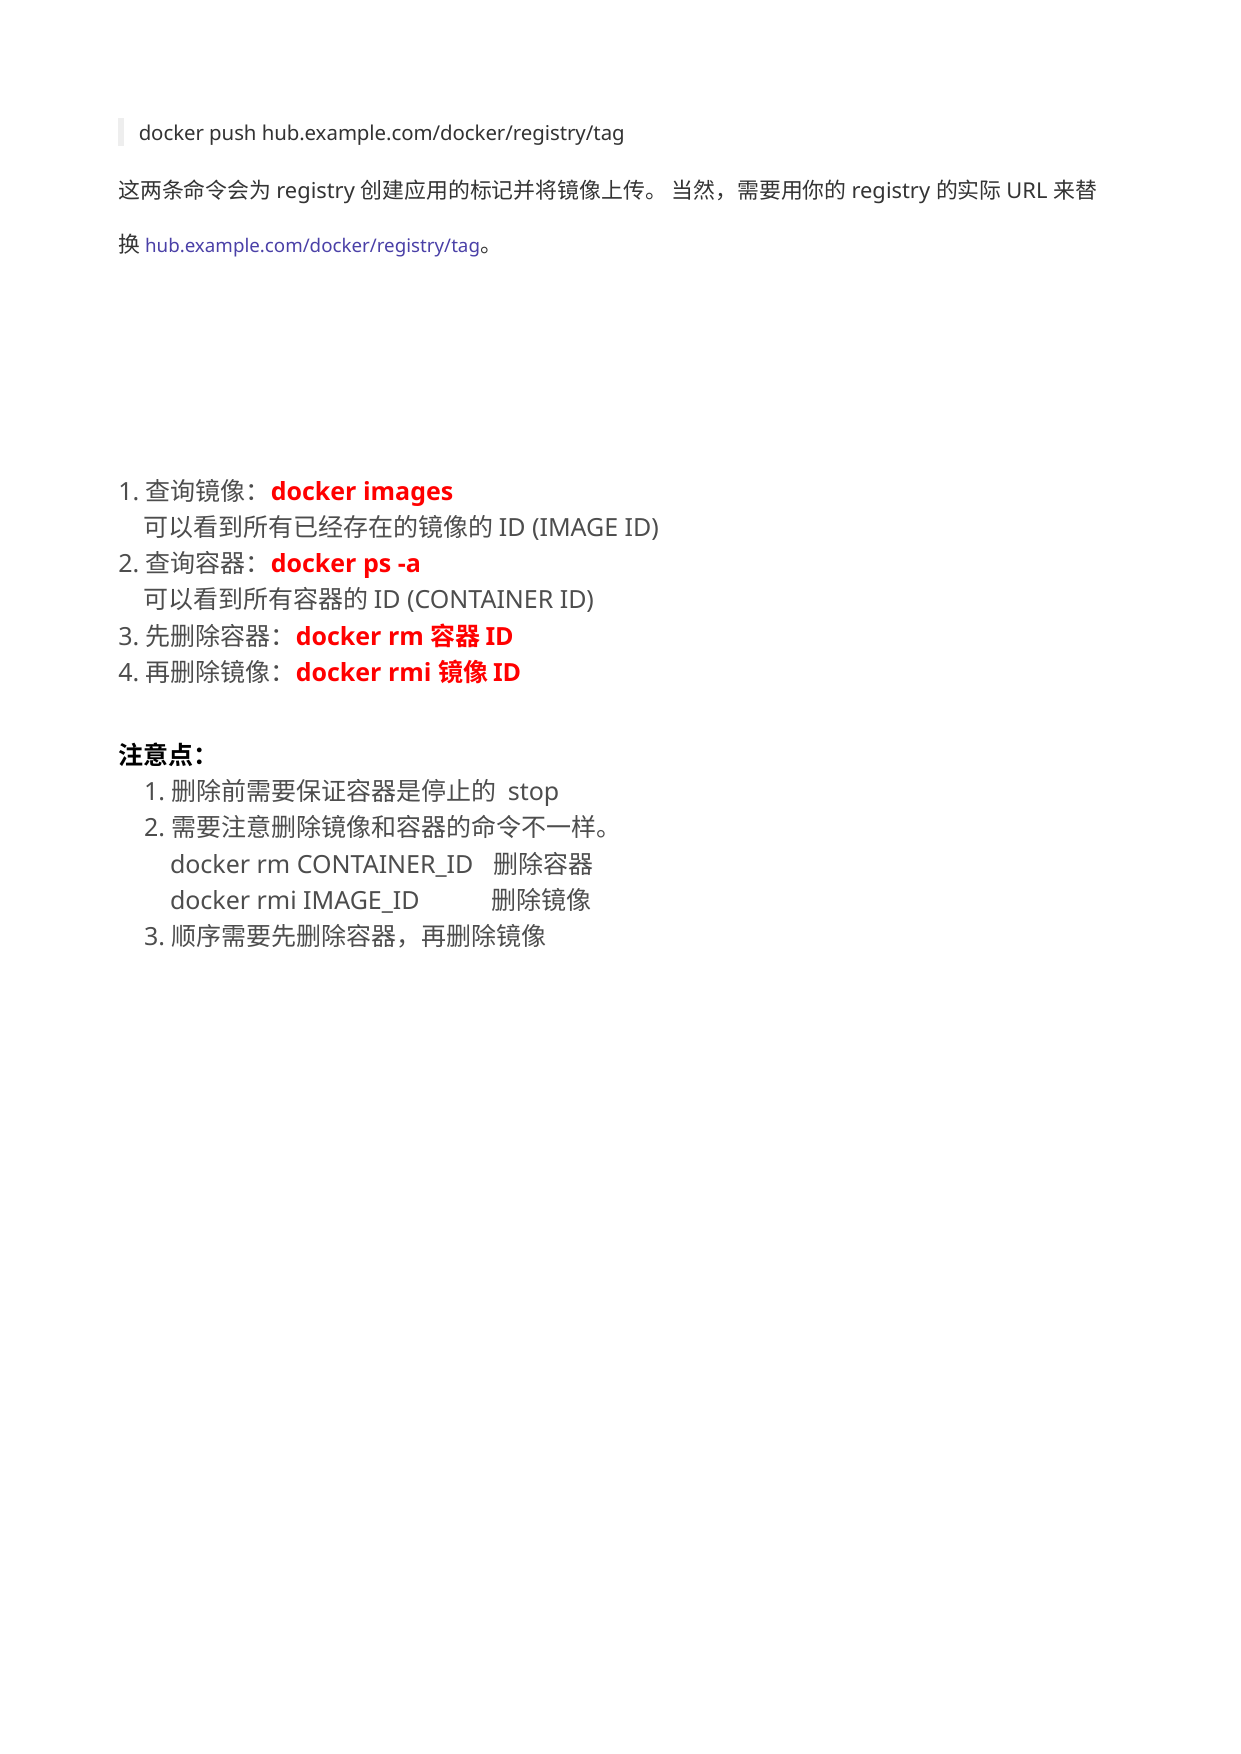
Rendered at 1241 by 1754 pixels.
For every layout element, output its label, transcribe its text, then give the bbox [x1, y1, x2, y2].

text 注意点： 1. 删除前需要保证容器是停止的 stop 2. 需要注意删除镜像和容器的命令不一样。 docker rm CONTAINER_ID 删除容器 docker rmi IMAGE_ID 删除镜像 3. 顺序需要先删除容器，再删除镜像 [118, 735, 1122, 953]
text docker push hub.example.com/docker/registry/tag [124, 118, 1122, 146]
text 这两条命令会为 registry 创建应用的标记并将镜像上传。 当然，需要用你的 registry 的实际 URL 来替换 hub.example.com/docker/registry/tag。 [118, 173, 1122, 258]
text 1. 查询镜像：docker images 可以看到所有已经存在的镜像的 ID (IMAGE ID) 2. 查询容器：docker ps -a 可以看到所有容器的 ID (CONTAINER ID) 3. 先删除容器：docker rm 容器ID 4. 再删除镜像：docker rmi 镜像ID [118, 471, 1122, 688]
